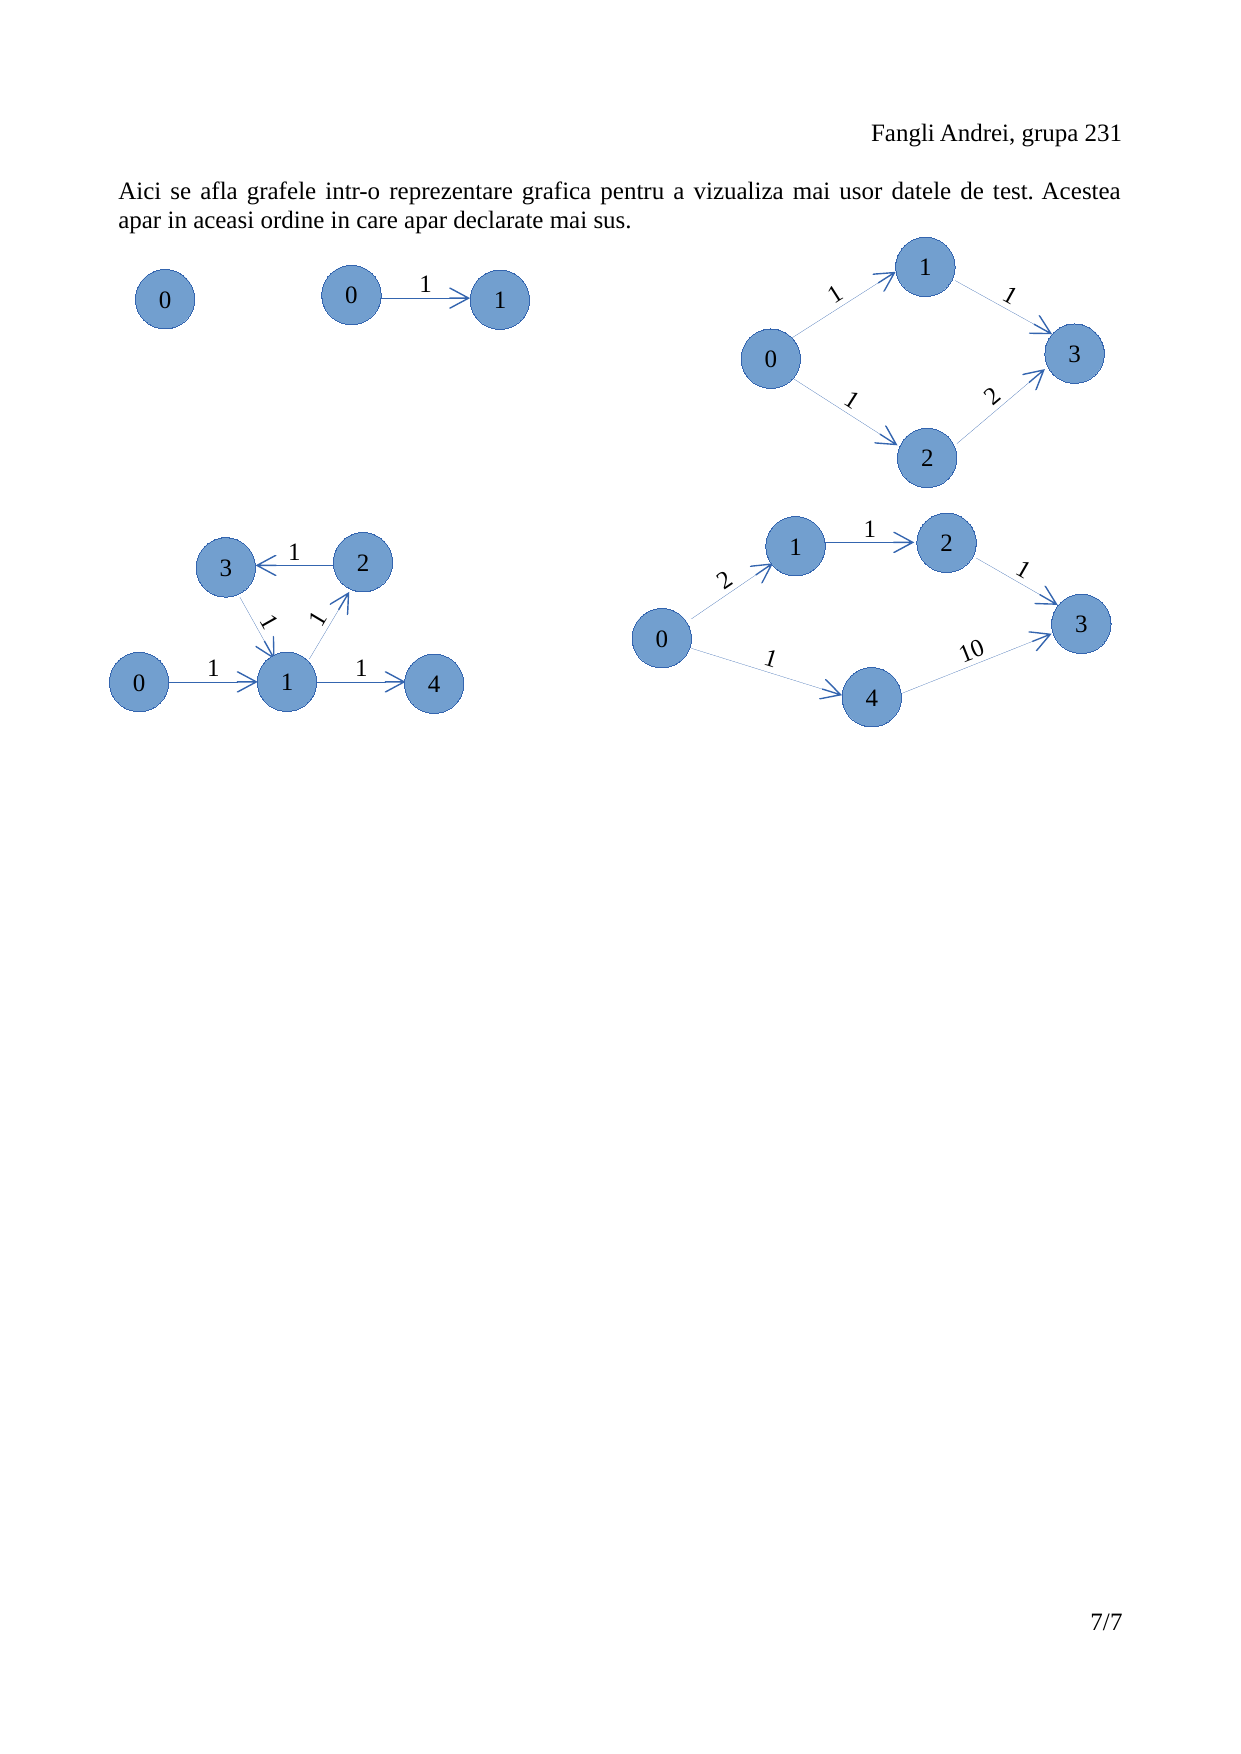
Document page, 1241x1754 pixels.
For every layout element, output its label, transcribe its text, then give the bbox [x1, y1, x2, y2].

text Aici se afla grafele intr-o reprezentare grafica pentru a vizualiza mai usor datele de test. Acestea apar in aceasi ordine in care apar declarate mai sus. [118, 176, 1122, 234]
